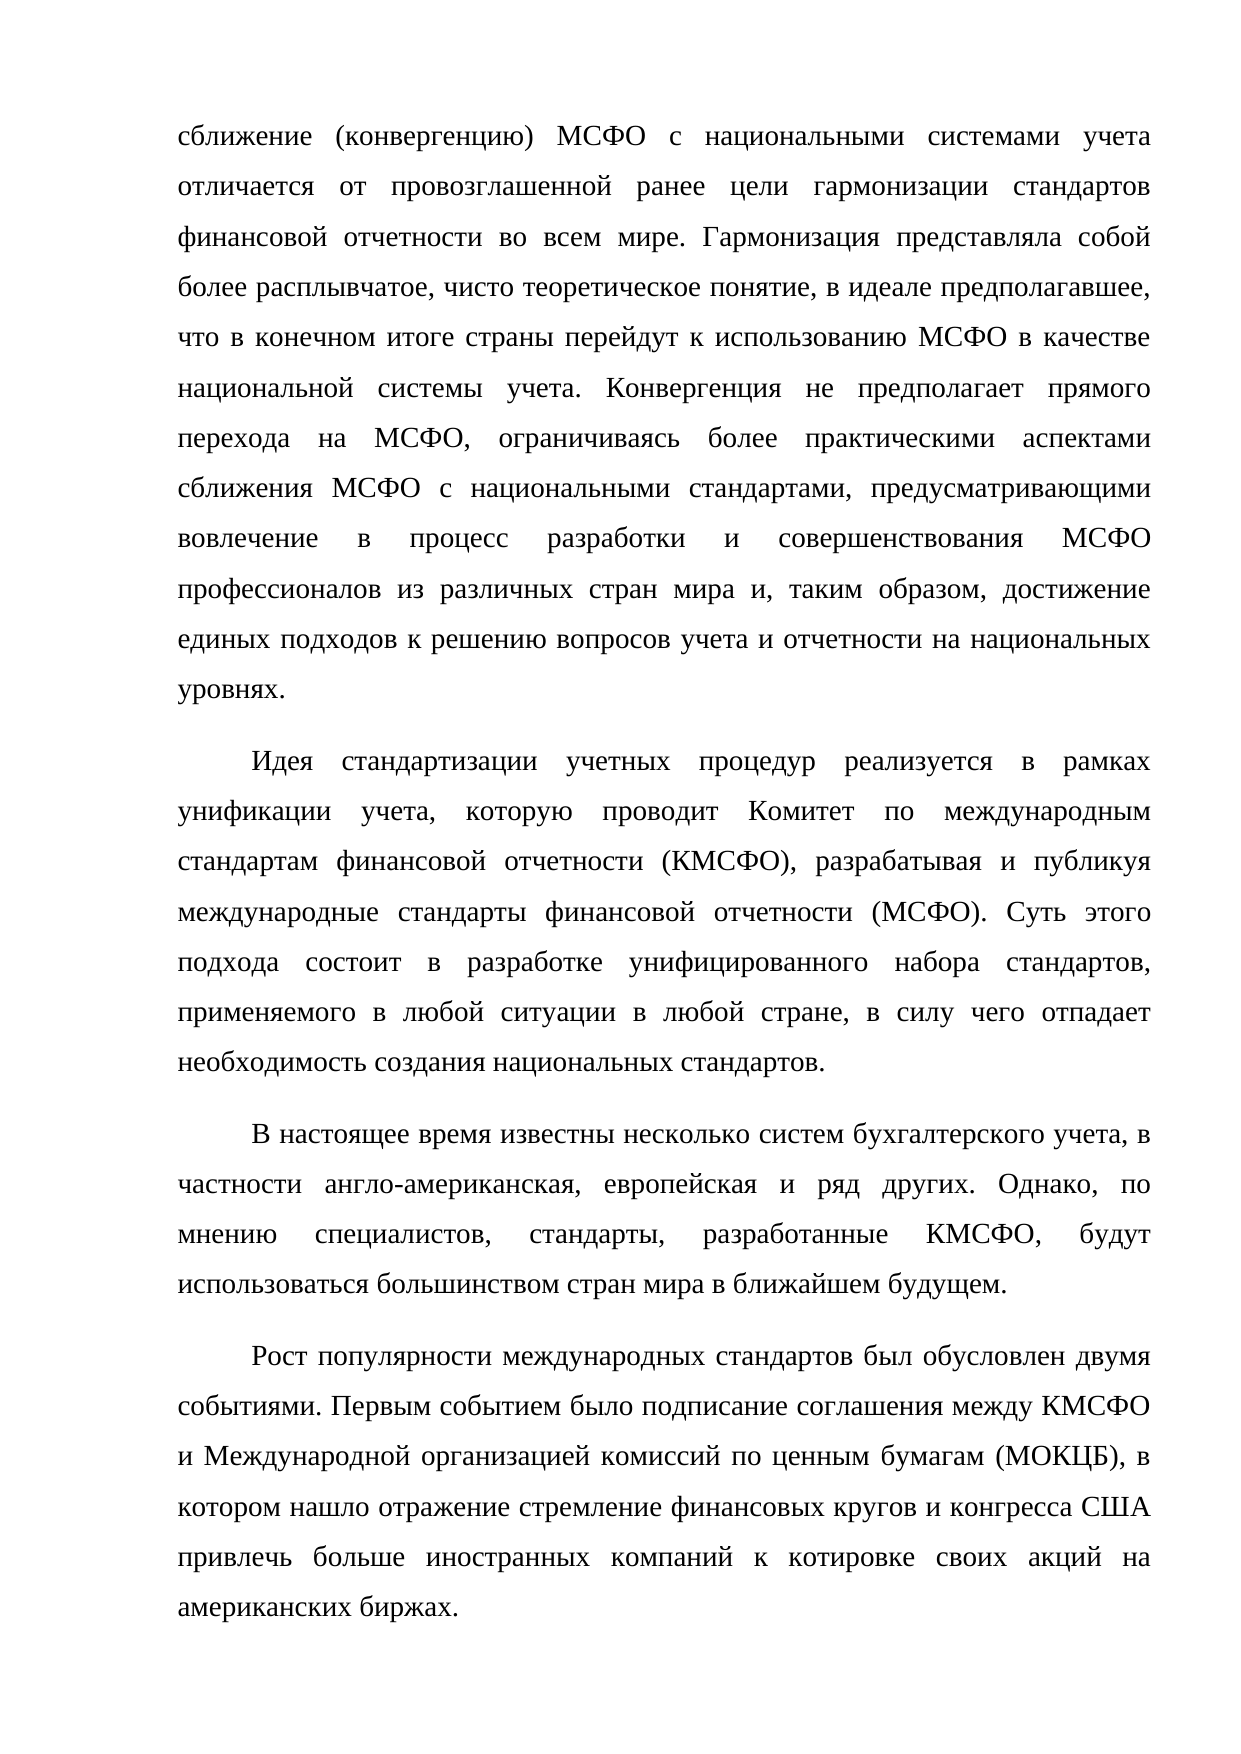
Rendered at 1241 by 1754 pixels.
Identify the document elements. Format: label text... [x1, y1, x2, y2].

text Идея стандартизации учетных процедур реализуется в рамках унификации учета, которую проводит Комитет по международным стандартам финансовой отчетности (КМСФО), разрабатывая и публикуя международные стандарты финансовой отчетности (МСФО). Суть этого подхода состоит в разработке унифицированного набора стандартов, применяемого в любой ситуации в любой стране, в силу чего отпадает необходимость создания национальных стандартов. [177, 743, 1152, 1078]
text В настоящее время известны несколько систем бухгалтерского учета, в частности англо-американская, европейская и ряд других. Однако, по мнению специалистов, стандарты, разработанные КМСФО, будут использоваться большинством стран мира в ближайшем будущем. [177, 1116, 1152, 1300]
text Рост популярности международных стандартов был обусловлен двумя событиями. Первым событием было подписание соглашения между КМСФО и Международной организацией комиссий по ценным бумагам (МОКЦБ), в котором нашло отражение стремление финансовых кругов и конгресса США привлечь больше иностранных компаний к котировке своих акций на американских биржах. [177, 1338, 1152, 1623]
text сближение (конвергенцию) МСФО с национальными системами учета отличается от провозглашенной ранее цели гармонизации стандартов финансовой отчетности во всем мире. Гармонизация представляла собой более расплывчатое, чисто теоретическое понятие, в идеале предполагавшее, что в конечном итоге страны перейдут к использованию МСФО в качестве национальной системы учета. Конвергенция не предполагает прямого перехода на МСФО, ограничиваясь более практическими аспектами сближения МСФО с национальными стандартами, предусматривающими вовлечение в процесс разработки и совершенствования МСФО профессионалов из различных стран мира и, таким образом, достижение единых подходов к решению вопросов учета и отчетности на национальных уровнях. [177, 118, 1152, 705]
